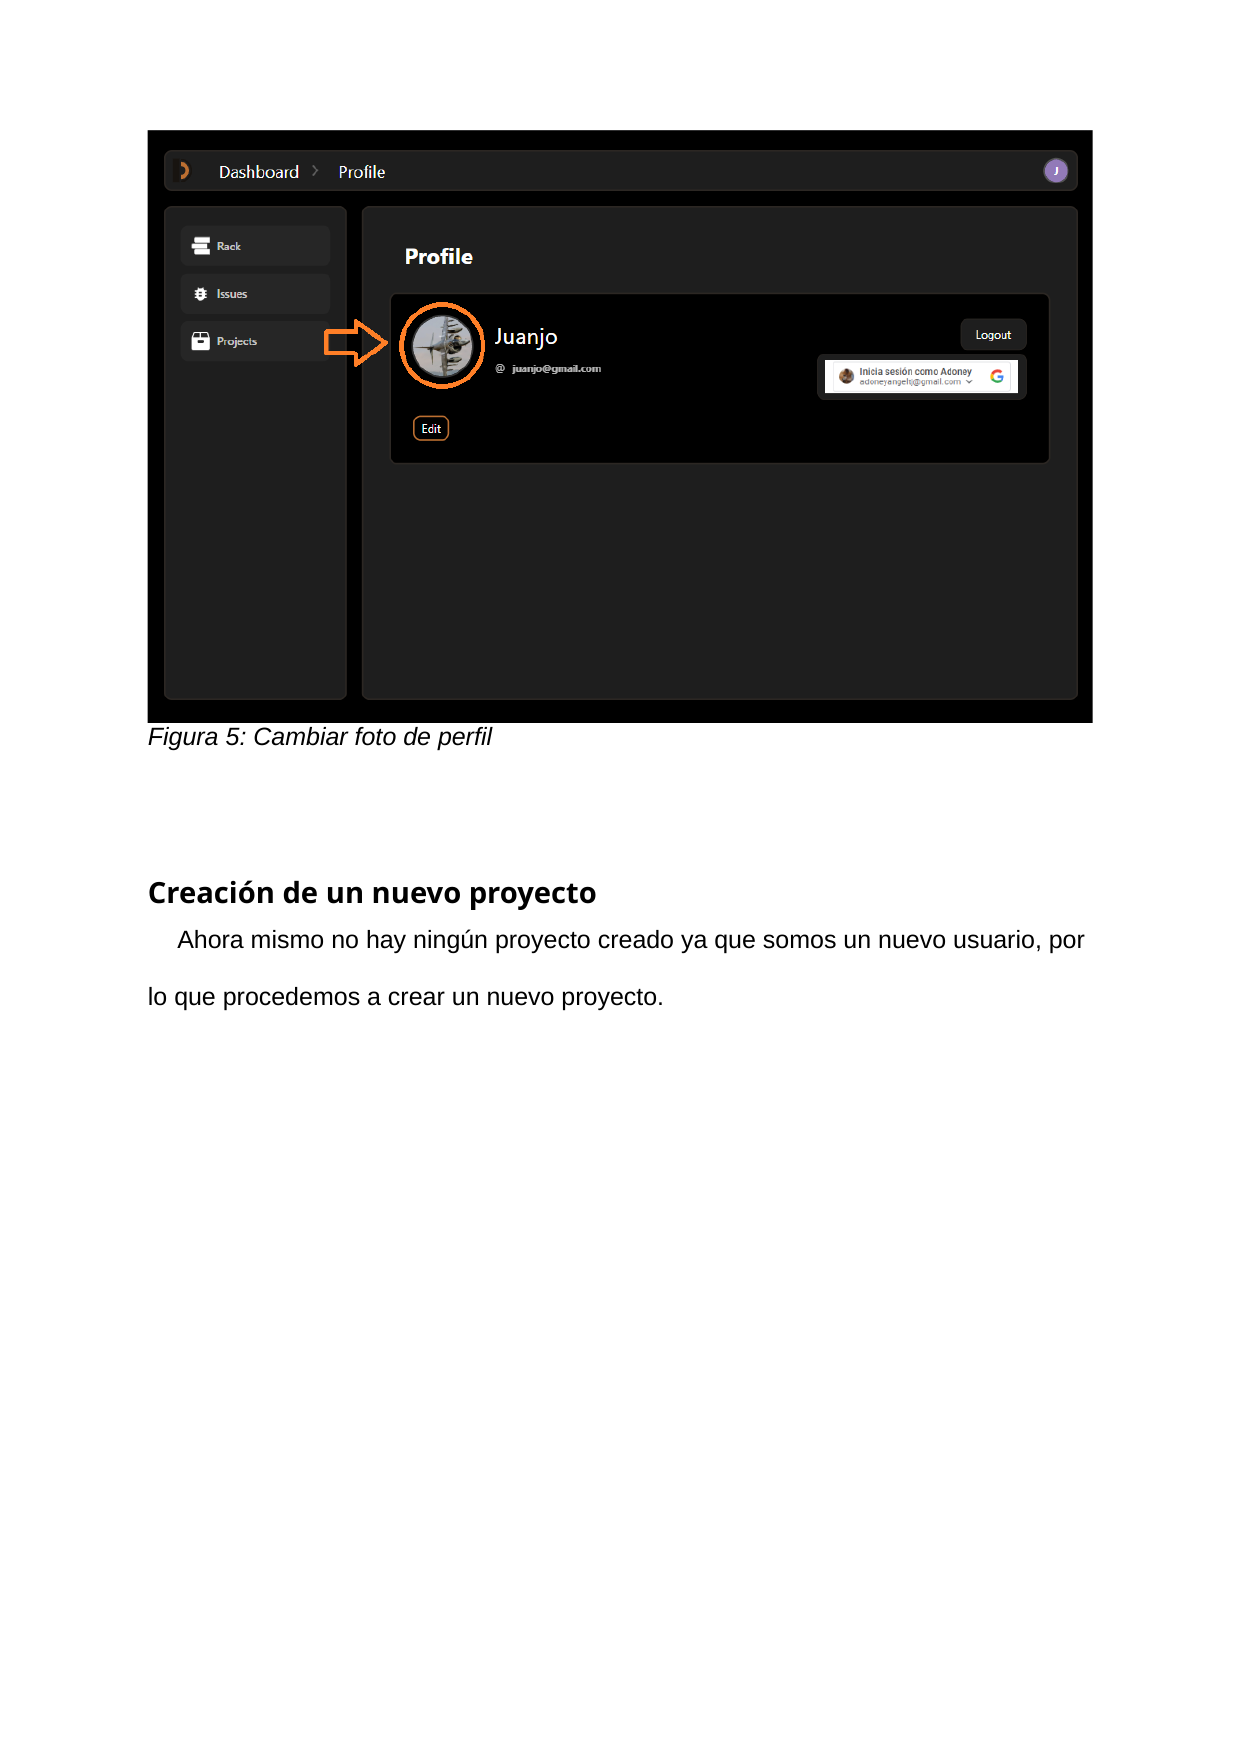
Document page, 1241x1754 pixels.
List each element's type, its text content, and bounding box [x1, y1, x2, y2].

picture [147, 130, 1093, 723]
text Ahora mismo no hay ningún proyecto creado ya que somos un nuevo usuario, por lo que procedemos a crear un nuevo proyecto. [148, 925, 1093, 1011]
subtitle Creación de un nuevo proyecto [148, 873, 1093, 912]
text Figura 5: Cambiar foto de perfil [148, 723, 1093, 751]
